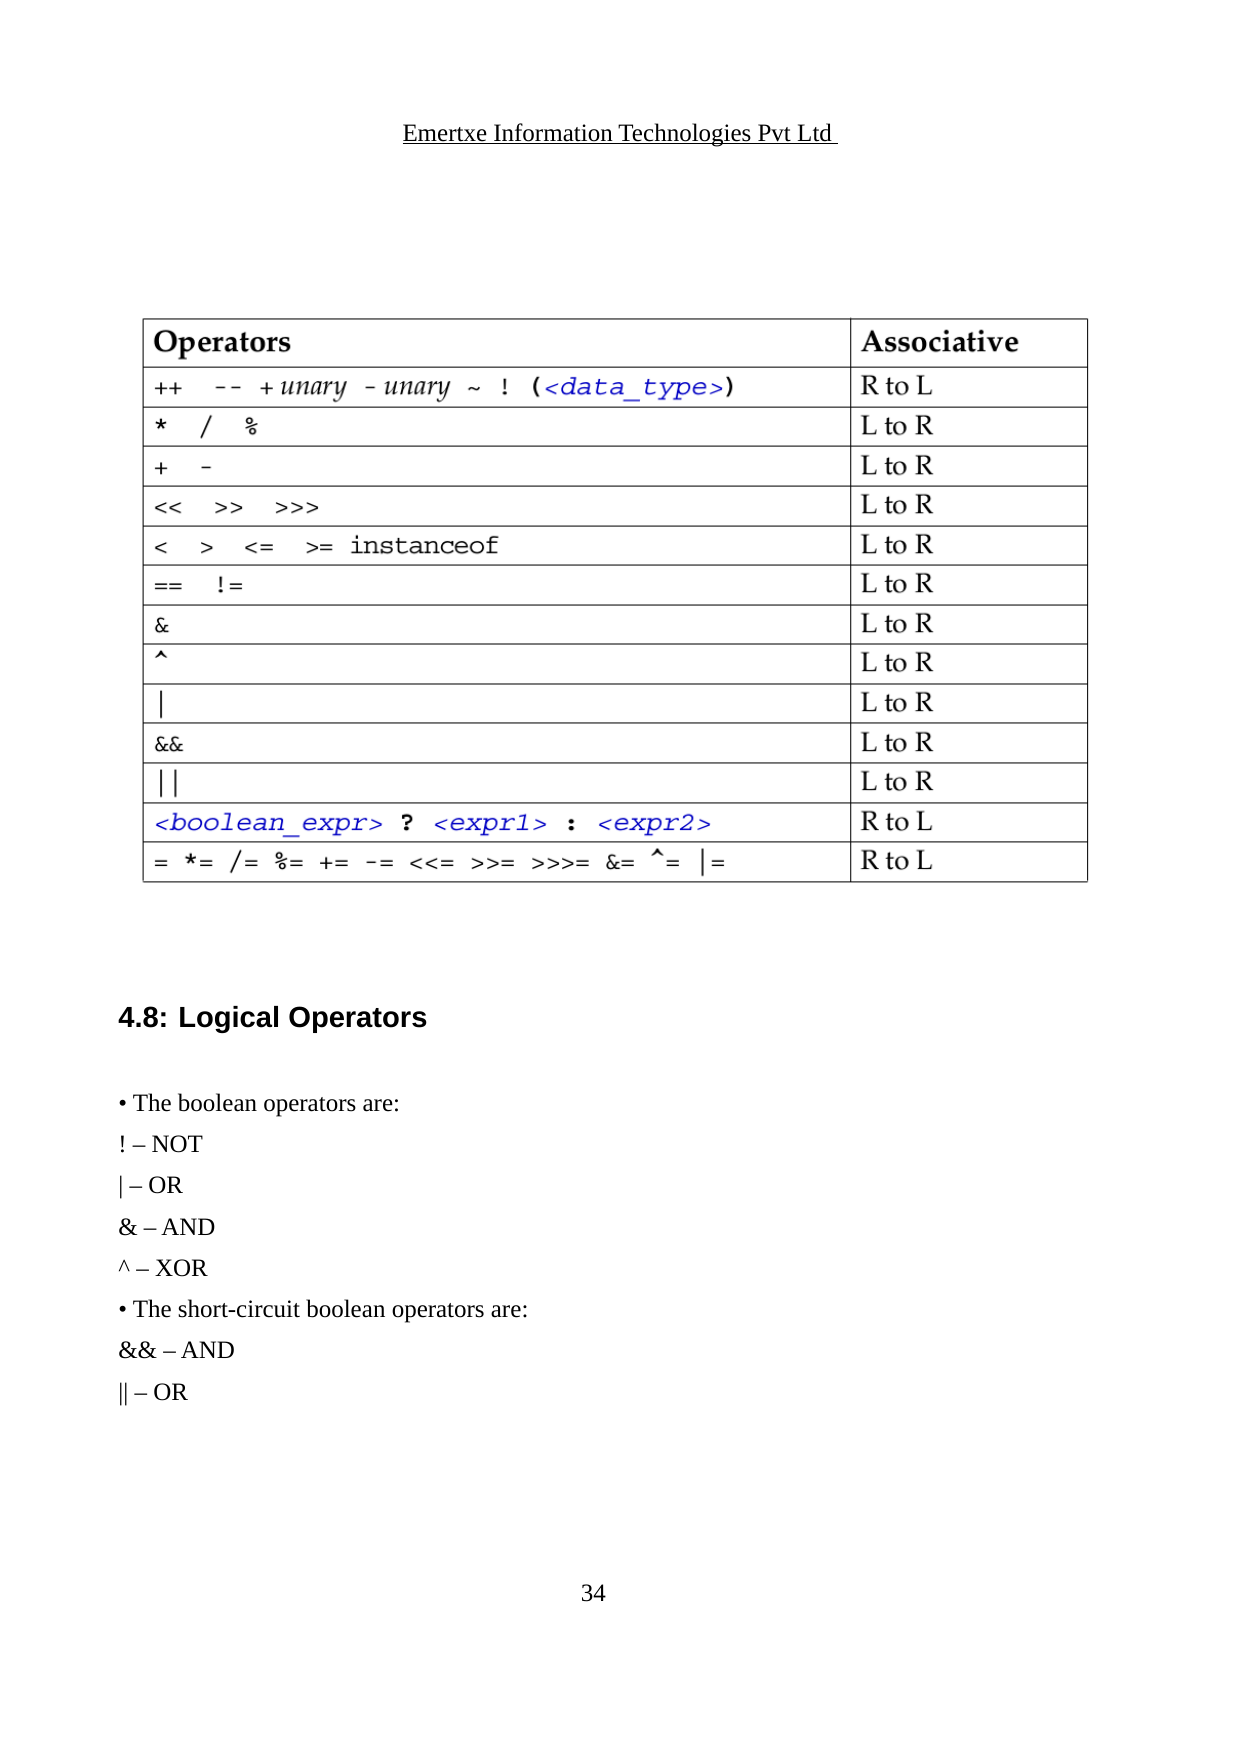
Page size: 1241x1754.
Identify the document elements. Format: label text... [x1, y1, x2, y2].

text & – AND [118, 1212, 1122, 1240]
subtitle Logical Operators [118, 1001, 1122, 1034]
text | – OR [118, 1170, 1122, 1199]
text ! – NOT [118, 1129, 1122, 1158]
picture [118, 300, 1123, 906]
text && – AND [118, 1335, 1122, 1364]
text || – OR [118, 1377, 1122, 1405]
text ^ – XOR [118, 1253, 1122, 1282]
text • The short-circuit boolean operators are: [118, 1294, 1122, 1323]
text • The boolean operators are: [118, 1088, 1122, 1117]
